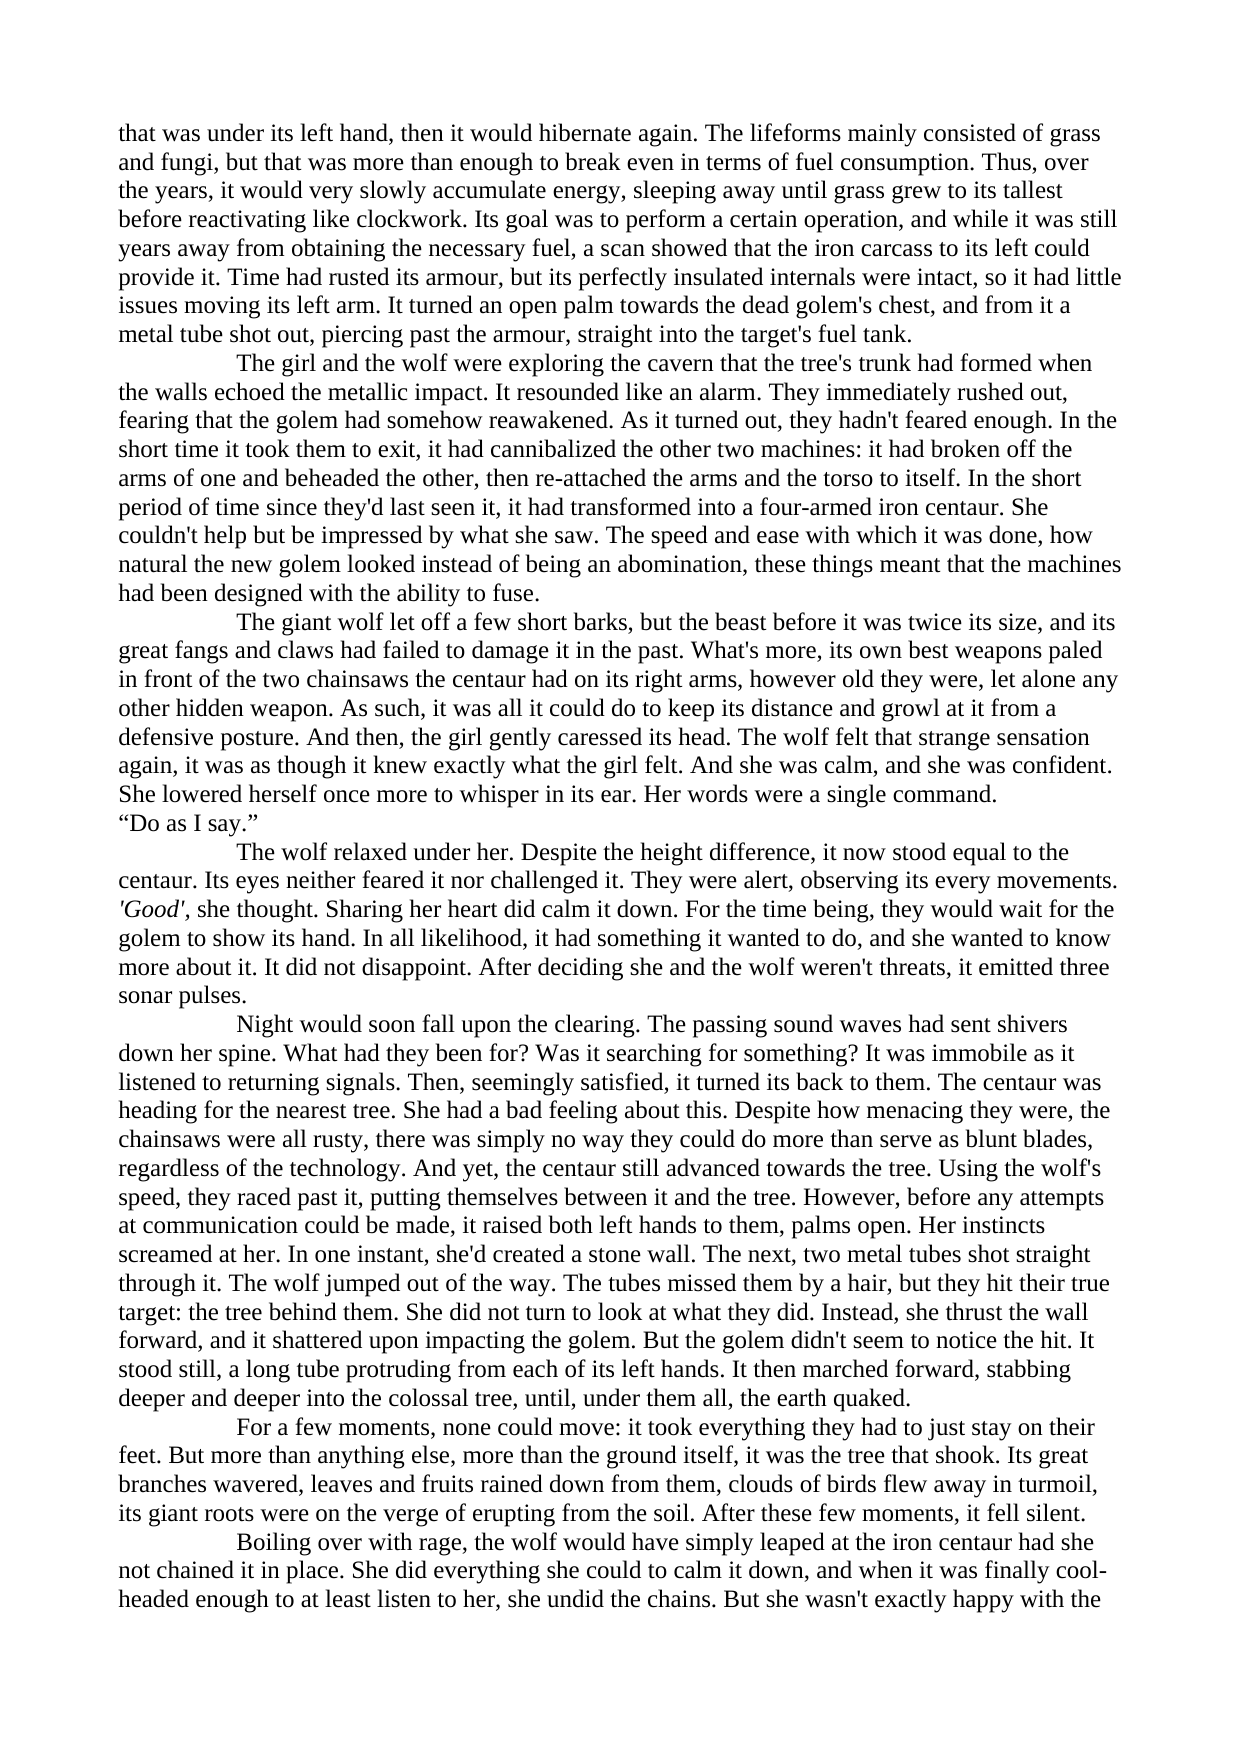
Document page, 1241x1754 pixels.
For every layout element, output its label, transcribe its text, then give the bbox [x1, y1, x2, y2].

text For a few moments, none could move: it took everything they had to just stay on their feet. But more than anything else, more than the ground itself, it was the tree that shook. Its great branches wavered, leaves and fruits rained down from them, clouds of birds flew away in turmoil, its giant roots were on the verge of erupting from the soil. After these few moments, it fell silent. [118, 1412, 1122, 1527]
text Night would soon fall upon the clearing. The passing sound waves had sent shivers down her spine. What had they been for? Was it searching for something? It was immobile as it listened to returning signals. Then, seemingly satisfied, it turned its back to them. The centaur was heading for the nearest tree. She had a bad feeling about this. Despite how menacing they were, the chainsaws were all rusty, there was simply no way they could do more than serve as blunt blades, regardless of the technology. And yet, the centaur still advanced towards the tree. Using the wolf's speed, they raced past it, putting themselves between it and the tree. However, before any attempts at communication could be made, it raised both left hands to them, palms open. Her instincts screamed at her. In one instant, she'd created a stone wall. The next, two metal tubes shot straight through it. The wolf jumped out of the way. The tubes missed them by a hair, but they hit their true target: the tree behind them. She did not turn to look at what they did. Instead, she thrust the wall forward, and it shattered upon impacting the golem. But the golem didn't seem to notice the hit. It stood still, a long tube protruding from each of its left hands. It then marched forward, stabbing deeper and deeper into the colossal tree, until, under them all, the earth quaked. [118, 1009, 1122, 1412]
text The giant wolf let off a few short barks, but the beast before it was twice its size, and its great fangs and claws had failed to damage it in the past. What's more, its own best weapons paled in front of the two chainsaws the centaur had on its right arms, however old they were, let alone any other hidden weapon. As such, it was all it could do to keep its distance and growl at it from a defensive posture. And then, the girl gently caressed its head. The wolf felt that strange sensation again, it was as though it knew exactly what the girl felt. And she was calm, and she was confident. She lowered herself once more to whisper in its ear. Her words were a single command. [118, 607, 1122, 808]
text “Do as I say.” [118, 808, 1122, 837]
text Boiling over with rage, the wolf would have simply leaped at the iron centaur had she not chained it in place. She did everything she could to calm it down, and when it was finally cool-headed enough to at least listen to her, she undid the chains. But she wasn't exactly happy with the [118, 1527, 1122, 1613]
text that was under its left hand, then it would hibernate again. The lifeforms mainly consisted of grass and fungi, but that was more than enough to break even in terms of fuel consumption. Thus, over the years, it would very slowly accumulate energy, sleeping away until grass grew to its tallest before reactivating like clockwork. Its goal was to perform a certain operation, and while it was still years away from obtaining the necessary fuel, a scan showed that the iron carcass to its left could provide it. Time had rusted its armour, but its perfectly insulated internals were intact, so it had little issues moving its left arm. It turned an open palm towards the dead golem's chest, and from it a metal tube shot out, piercing past the armour, straight into the target's fuel tank. [118, 118, 1122, 348]
text The girl and the wolf were exploring the cavern that the tree's trunk had formed when the walls echoed the metallic impact. It resounded like an alarm. They immediately rushed out, fearing that the golem had somehow reawakened. As it turned out, they hadn't feared enough. In the short time it took them to exit, it had cannibalized the other two machines: it had broken off the arms of one and beheaded the other, then re-attached the arms and the torso to itself. In the short period of time since they'd last seen it, it had transformed into a four-armed iron centaur. She couldn't help but be impressed by what she saw. The speed and ease with which it was done, how natural the new golem looked instead of being an abomination, these things meant that the machines had been designed with the ability to fuse. [118, 348, 1122, 607]
text The wolf relaxed under her. Despite the height difference, it now stood equal to the centaur. Its eyes neither feared it nor challenged it. They were alert, observing its every movements. 'Good', she thought. Sharing her heart did calm it down. For the time being, they would wait for the golem to show its hand. In all likelihood, it had something it wanted to do, and she wanted to know more about it. It did not disappoint. After deciding she and the wolf weren't threats, it emitted three sonar pulses. [118, 837, 1122, 1009]
